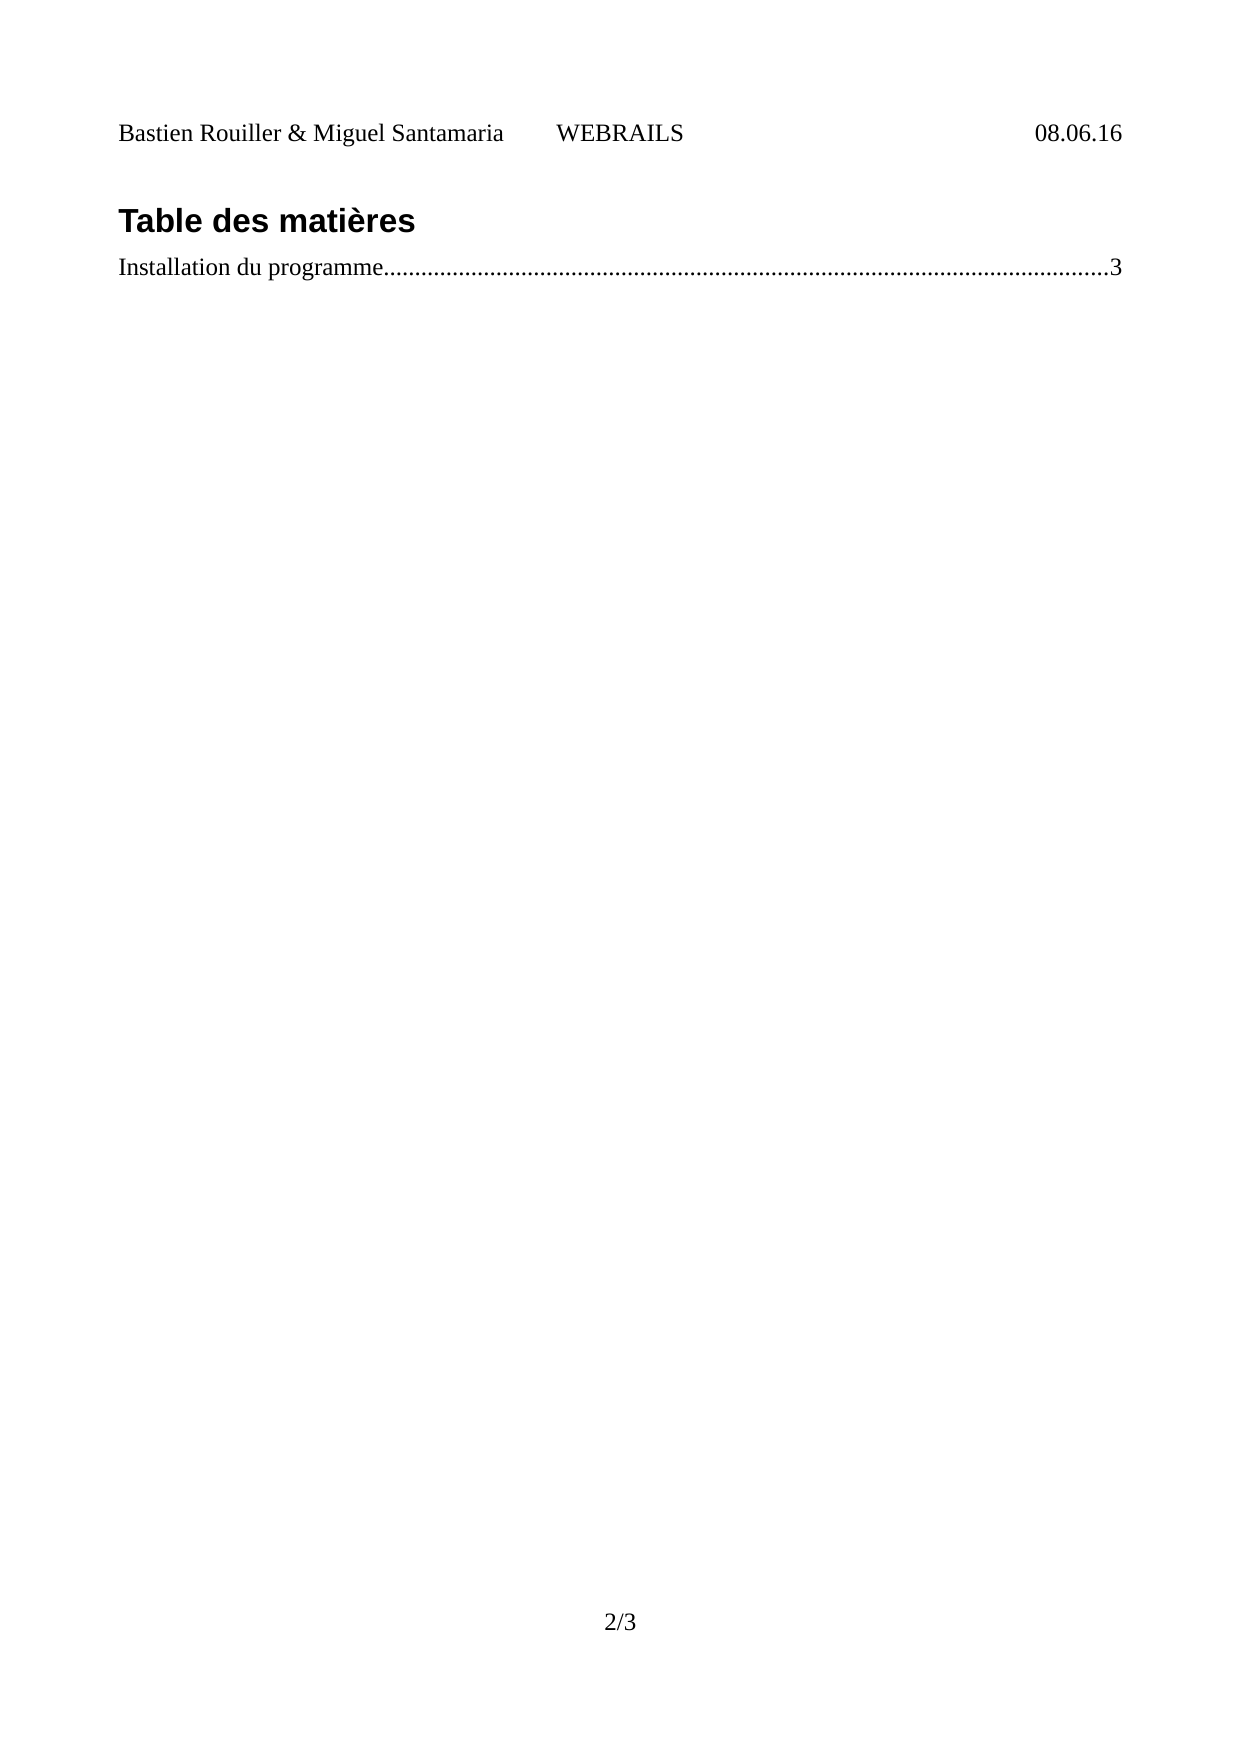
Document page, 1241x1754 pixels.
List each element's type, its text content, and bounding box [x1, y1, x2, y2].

text Installation du programme 3 [118, 252, 1122, 281]
subtitle Table des matières [118, 201, 1122, 240]
